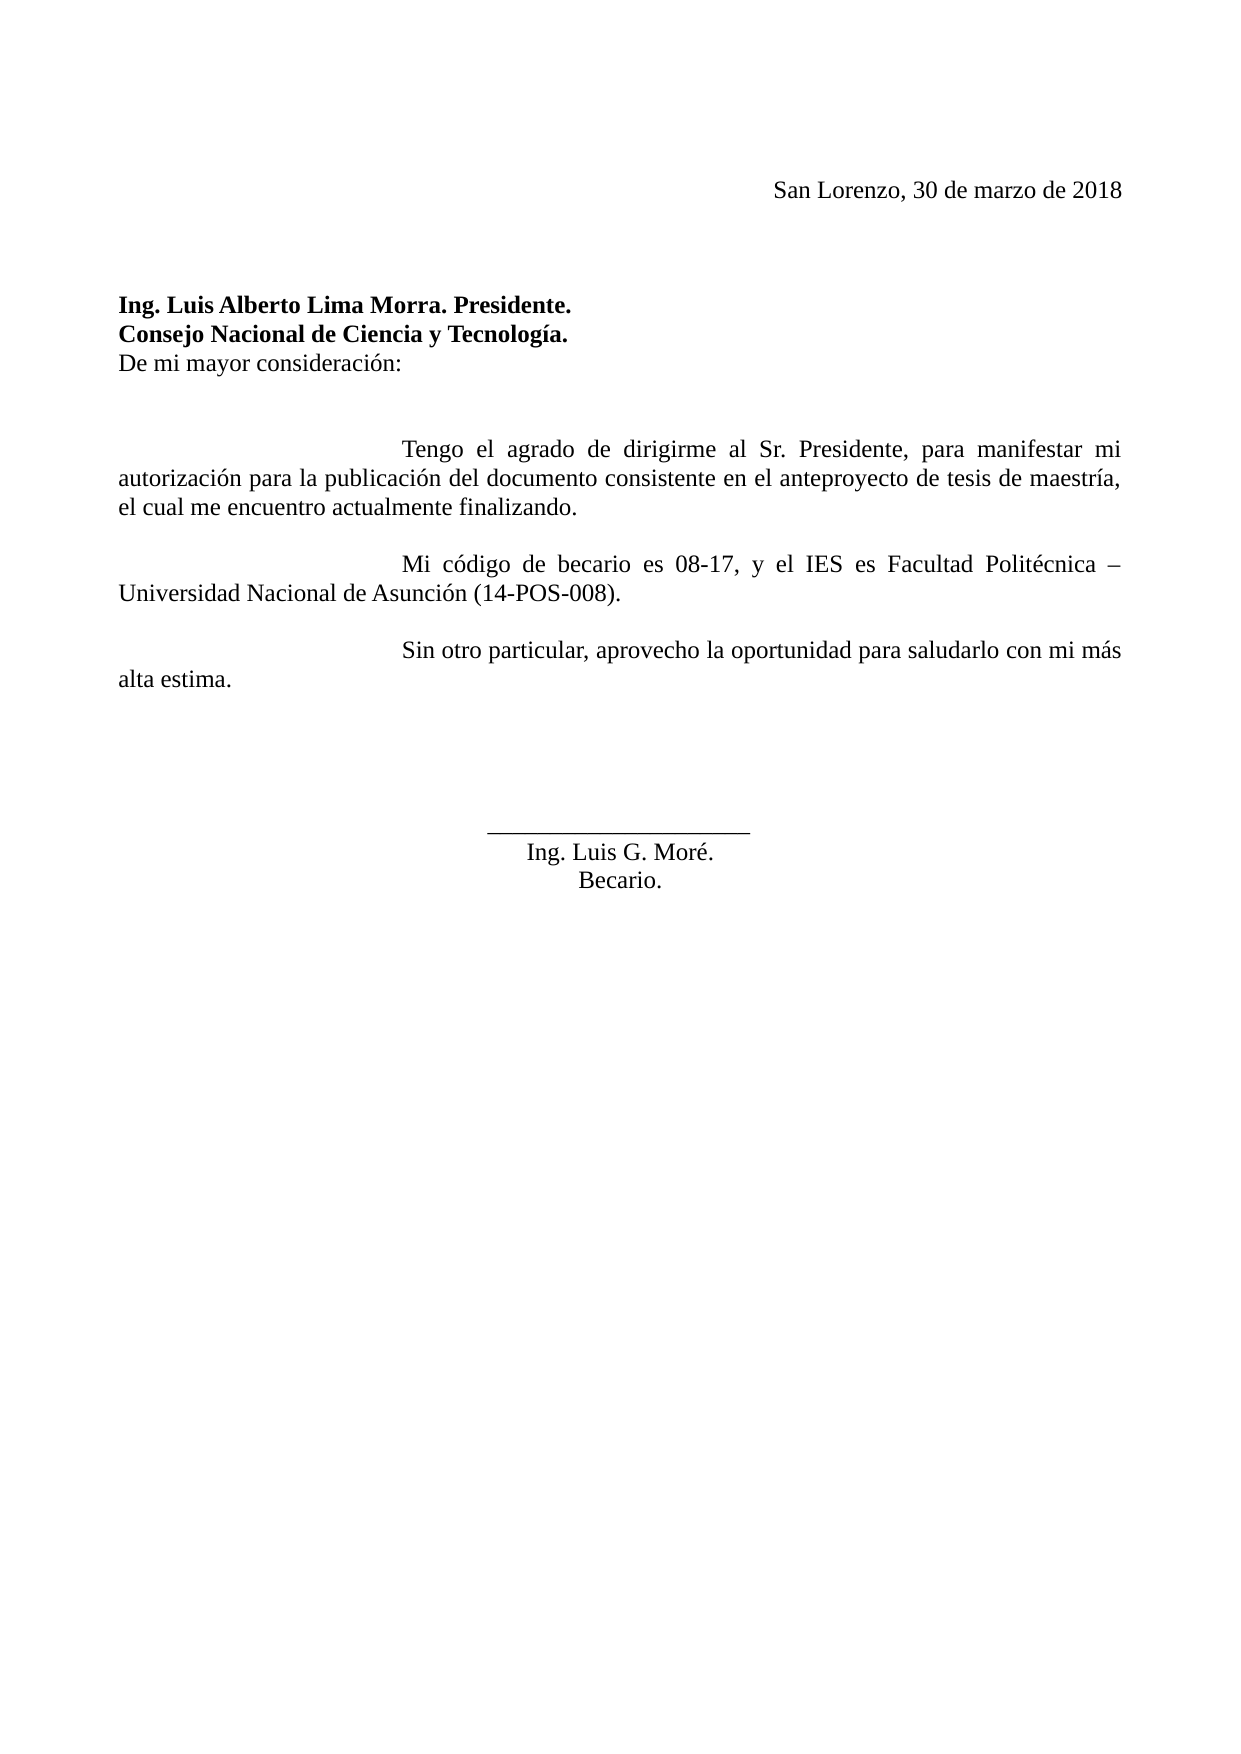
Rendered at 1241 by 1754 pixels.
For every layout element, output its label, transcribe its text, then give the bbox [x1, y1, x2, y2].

text _____________________ [118, 808, 1122, 837]
text Consejo Nacional de Ciencia y Tecnología. [118, 319, 1122, 348]
text San Lorenzo, 30 de marzo de 2018 [118, 176, 1122, 204]
text Mi código de becario es 08-17, y el IES es Facultad Politécnica – Universidad Nacional de Asunción (14-POS-008). [118, 549, 1122, 607]
text Tengo el agrado de dirigirme al Sr. Presidente, para manifestar mi autorización para la publicación del documento consistente en el anteproyecto de tesis de maestría, el cual me encuentro actualmente finalizando. [118, 434, 1122, 521]
text De mi mayor consideración: [118, 348, 1122, 377]
text Becario. [118, 866, 1122, 894]
text Sin otro particular, aprovecho la oportunidad para saludarlo con mi más alta estima. [118, 636, 1122, 693]
text Ing. Luis Alberto Lima Morra. Presidente. [118, 291, 1122, 319]
text Ing. Luis G. Moré. [118, 837, 1122, 866]
